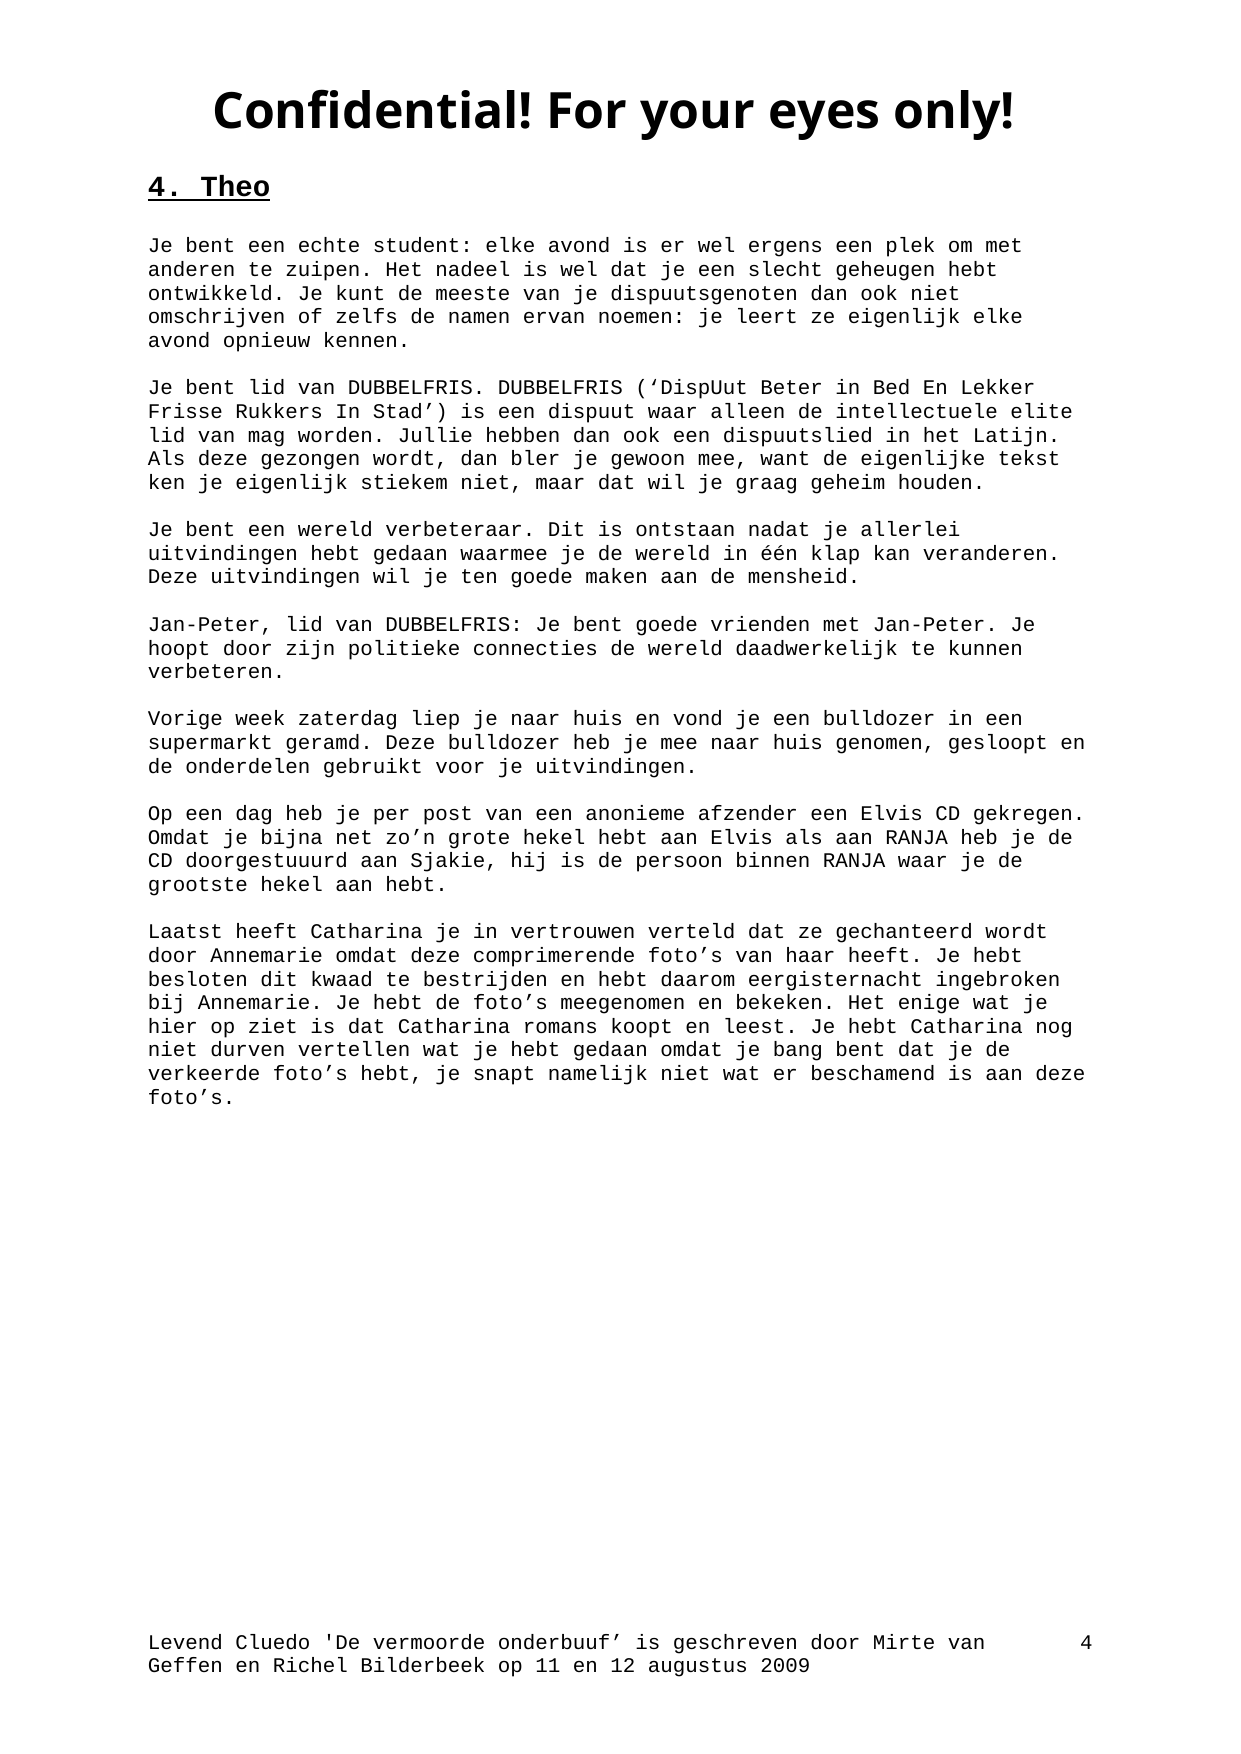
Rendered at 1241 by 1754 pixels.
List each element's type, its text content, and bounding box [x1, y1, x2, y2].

subtitle 4. Theo [148, 173, 1093, 206]
text Je bent lid van DUBBELFRIS. DUBBELFRIS (‘DispUut Beter in Bed En Lekker Frisse Rukkers In Stad’) is een dispuut waar alleen de intellectuele elite lid van mag worden. Jullie hebben dan ook een dispuutslied in het Latijn. Als deze gezongen wordt, dan bler je gewoon mee, want de eigenlijke tekst ken je eigenlijk stiekem niet, maar dat wil je graag geheim houden. [148, 377, 1093, 496]
text Op een dag heb je per post van een anonieme afzender een Elvis CD gekregen. Omdat je bijna net zo’n grote hekel hebt aan Elvis als aan RANJA heb je de CD doorgestuuurd aan Sjakie, hij is de persoon binnen RANJA waar je de grootste hekel aan hebt. [148, 803, 1093, 898]
text Vorige week zaterdag liep je naar huis en vond je een bulldozer in een supermarkt geramd. Deze bulldozer heb je mee naar huis genomen, gesloopt en de onderdelen gebruikt voor je uitvindingen. [148, 708, 1093, 779]
text Laatst heeft Catharina je in vertrouwen verteld dat ze gechanteerd wordt door Annemarie omdat deze comprimerende foto’s van haar heeft. Je hebt besloten dit kwaad te bestrijden en hebt daarom eergisternacht ingebroken bij Annemarie. Je hebt de foto’s meegenomen en bekeken. Het enige wat je hier op ziet is dat Catharina romans koopt en leest. Je hebt Catharina nog niet durven vertellen wat je hebt gedaan omdat je bang bent dat je de verkeerde foto’s hebt, je snapt namelijk niet wat er beschamend is aan deze foto’s. [148, 921, 1093, 1110]
text Je bent een echte student: elke avond is er wel ergens een plek om met anderen te zuipen. Het nadeel is wel dat je een slecht geheugen hebt ontwikkeld. Je kunt de meeste van je dispuutsgenoten dan ook niet omschrijven of zelfs de namen ervan noemen: je leert ze eigenlijk elke avond opnieuw kennen. [148, 236, 1093, 354]
text Je bent een wereld verbeteraar. Dit is ontstaan nadat je allerlei uitvindingen hebt gedaan waarmee je de wereld in één klap kan veranderen. Deze uitvindingen wil je ten goede maken aan de mensheid. [148, 519, 1093, 590]
text Jan-Peter, lid van DUBBELFRIS: Je bent goede vrienden met Jan-Peter. Je hoopt door zijn politieke connecties de wereld daadwerkelijk te kunnen verbeteren. [148, 614, 1093, 685]
